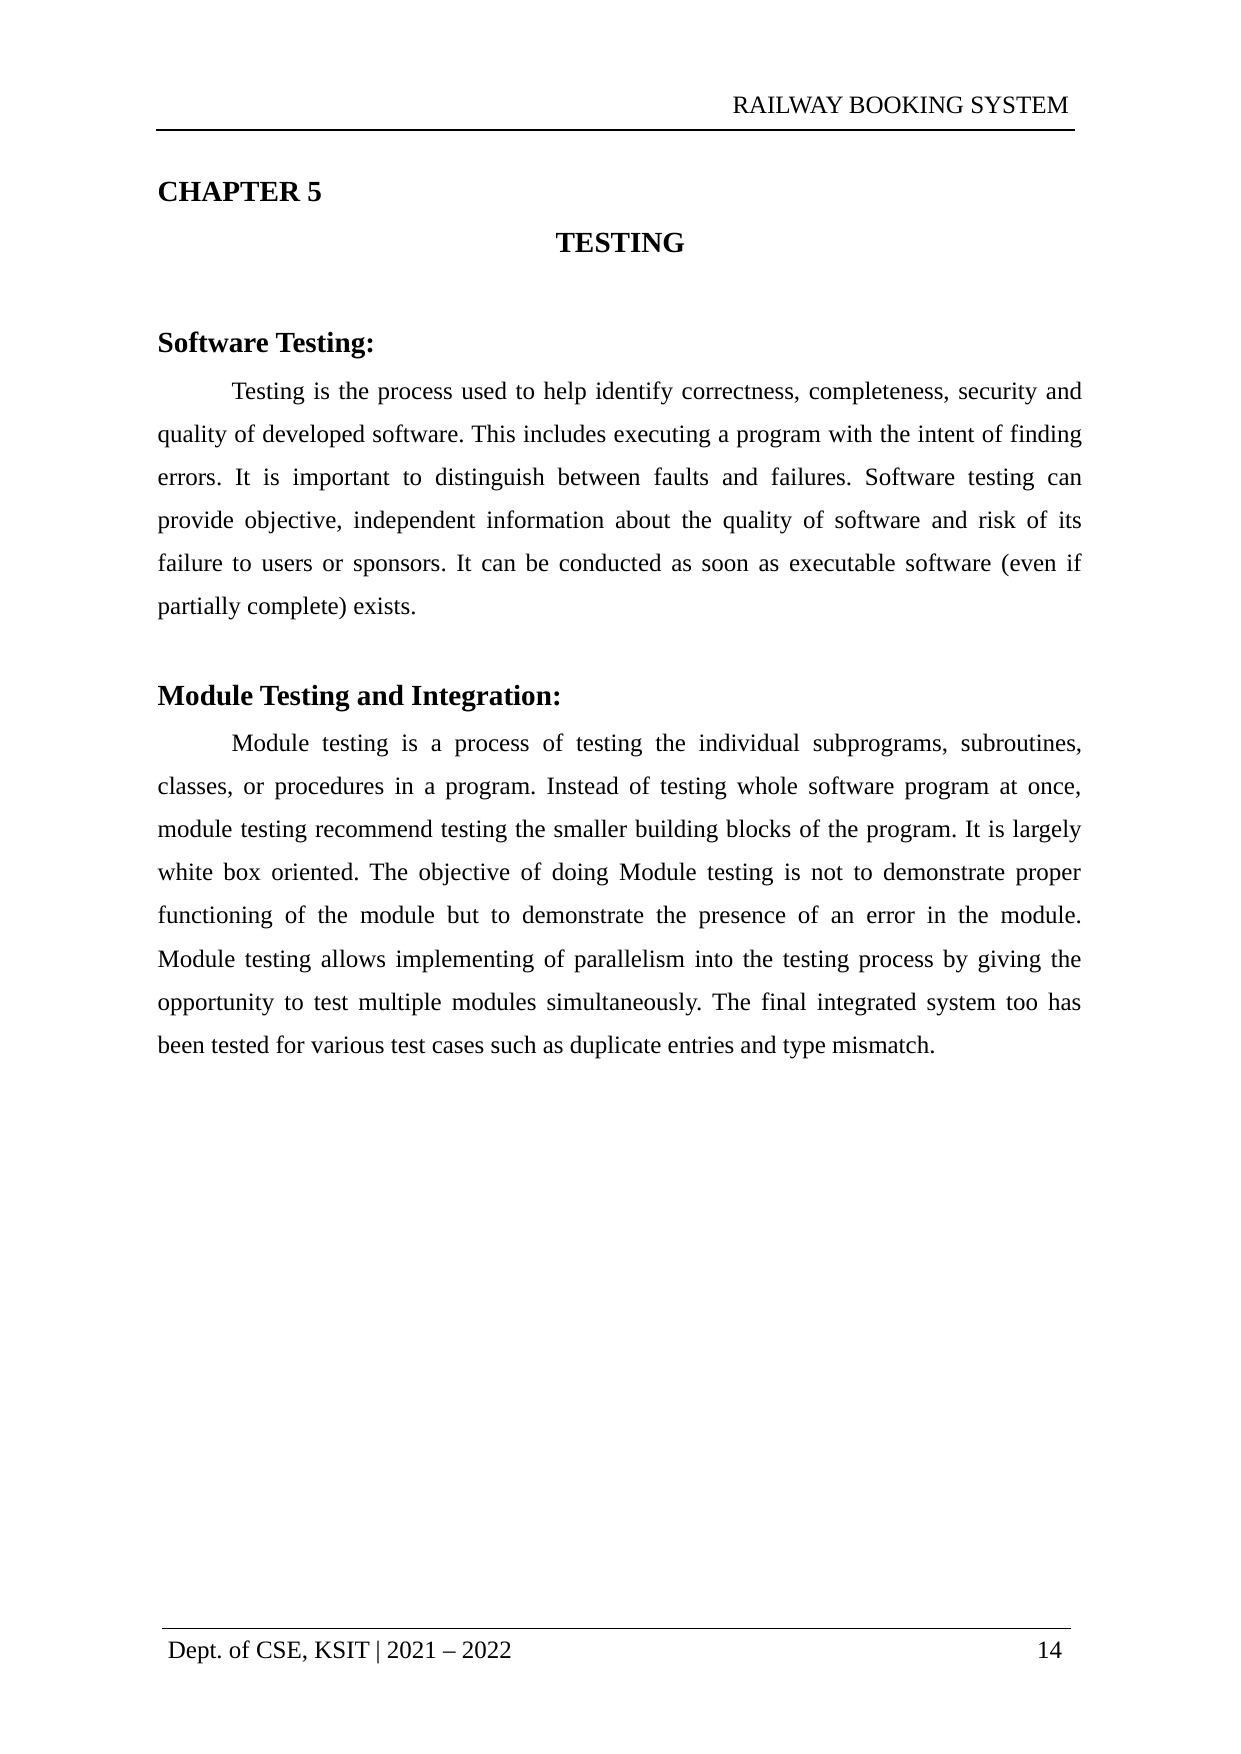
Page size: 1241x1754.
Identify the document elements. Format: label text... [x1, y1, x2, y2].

text Module Testing and Integration: [157, 678, 1083, 711]
text Testing is the process used to help identify correctness, completeness, security and quality of developed software. This includes executing a program with the intent of finding errors. It is important to distinguish between faults and failures. Software testing can provide objective, independent information about the quality of software and risk of its failure to users or sponsors. It can be conducted as soon as executable software (even if partially complete) exists. [157, 376, 1083, 620]
text TESTING [157, 225, 1083, 258]
text CHAPTER 5 [157, 174, 1083, 208]
text Module testing is a process of testing the individual subprograms, subroutines, classes, or procedures in a program. Instead of testing whole software program at once, module testing recommend testing the smaller building blocks of the program. It is largely white box oriented. The objective of doing Module testing is not to demonstrate proper functioning of the module but to demonstrate the presence of an error in the module. Module testing allows implementing of parallelism into the testing process by giving the opportunity to test multiple modules simultaneously. The final integrated system too has been tested for various test cases such as duplicate entries and type mismatch. [157, 728, 1083, 1059]
text Software Testing: [157, 326, 1083, 359]
